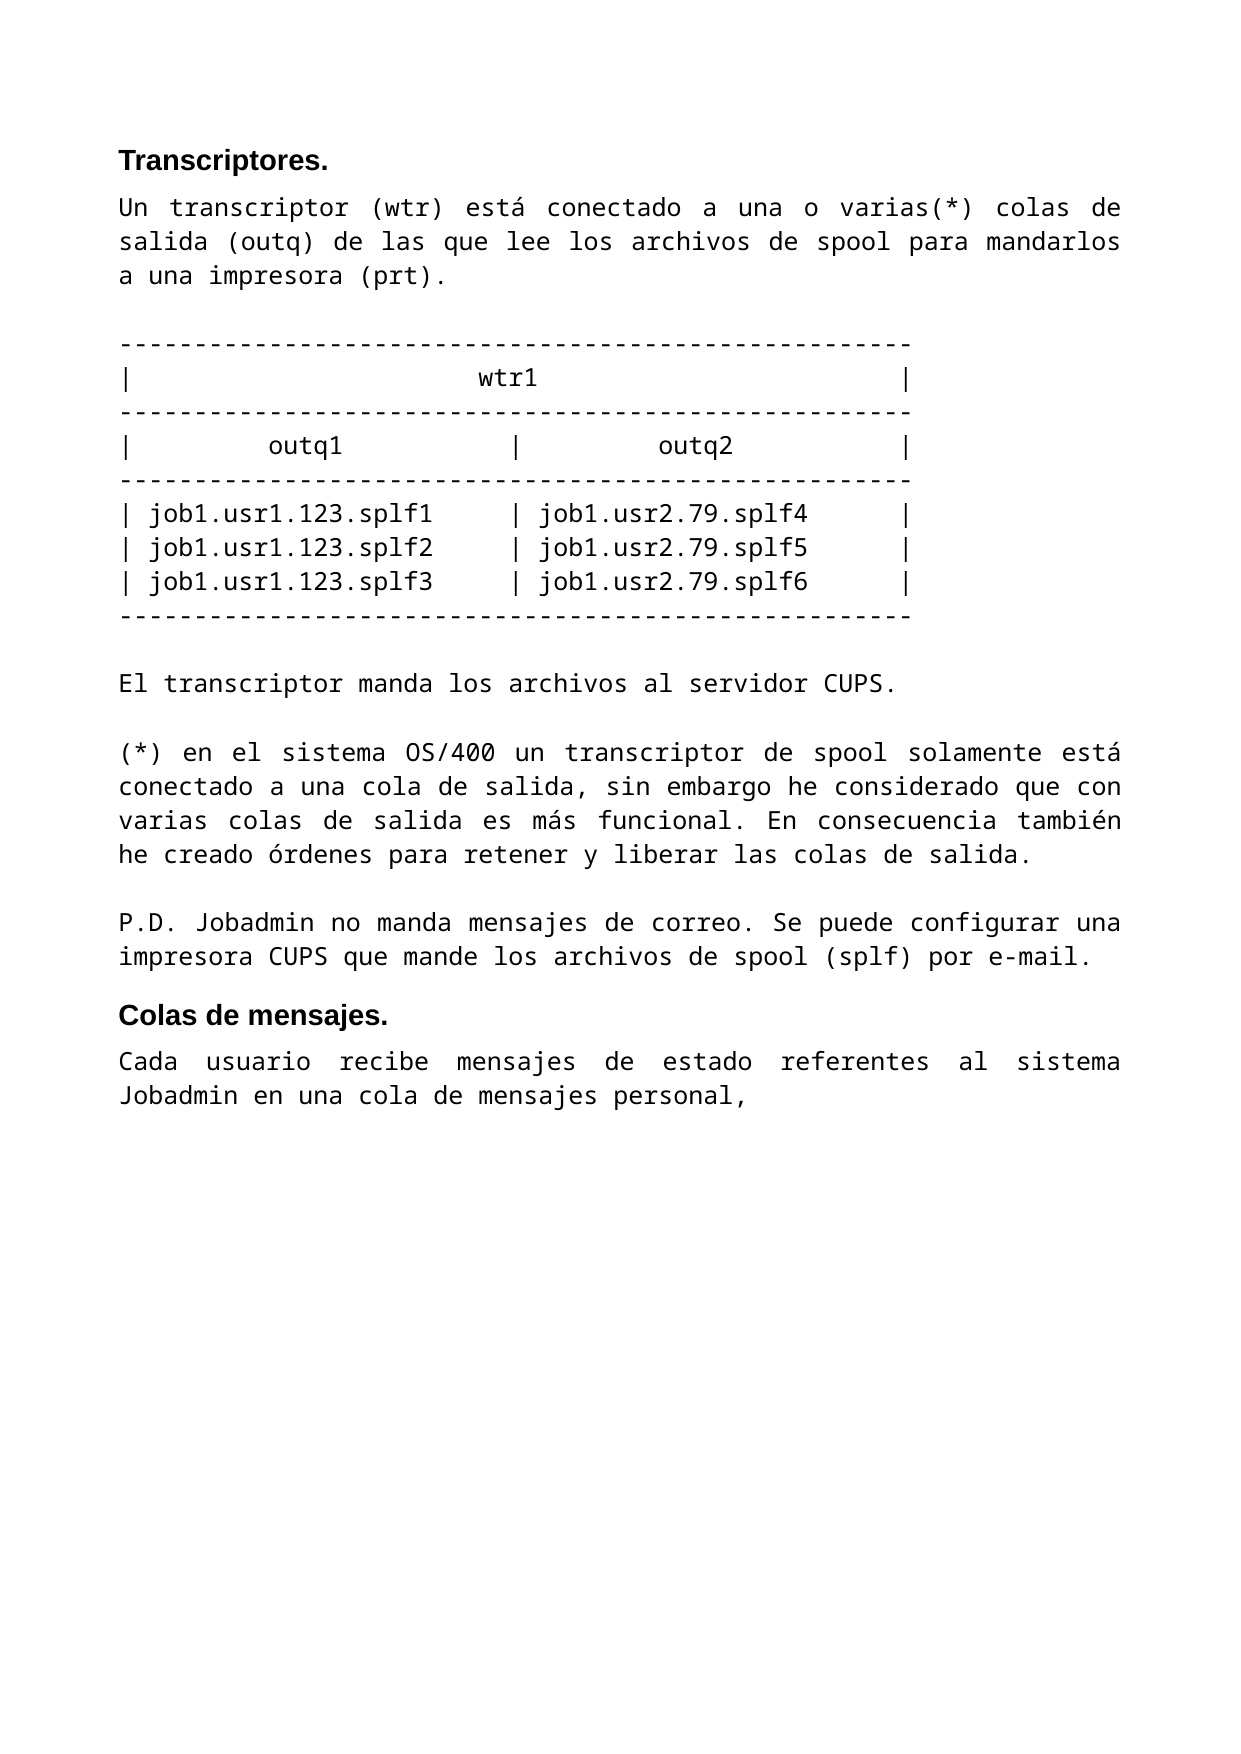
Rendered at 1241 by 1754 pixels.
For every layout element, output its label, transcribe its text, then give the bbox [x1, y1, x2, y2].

text | wtr1 | [118, 359, 1122, 393]
text P.D. Jobadmin no manda mensajes de correo. Se puede configurar una impresora CUPS que mande los archivos de spool (splf) por e-mail. [118, 904, 1122, 973]
text ----------------------------------------------------- [118, 462, 1122, 496]
text ----------------------------------------------------- [118, 393, 1122, 428]
text | job1.usr1.123.splf1 | job1.usr2.79.splf4 | [118, 496, 1122, 530]
text Cada usuario recibe mensajes de estado referentes al sistema Jobadmin en una cola de mensajes personal, [118, 1044, 1122, 1112]
text | job1.usr1.123.splf2 | job1.usr2.79.splf5 | [118, 530, 1122, 564]
text El transcriptor manda los archivos al servidor CUPS. [118, 666, 1122, 700]
text ----------------------------------------------------- [118, 325, 1122, 359]
text Un transcriptor (wtr) está conectado a una o varias(*) colas de salida (outq) de las que lee los archivos de spool para mandarlos a una impresora (prt). [118, 189, 1122, 291]
subtitle Transcriptores. [118, 143, 1122, 177]
subtitle Colas de mensajes. [118, 998, 1122, 1031]
text | job1.usr1.123.splf3 | job1.usr2.79.splf6 | [118, 564, 1122, 598]
text | outq1 | outq2 | [118, 428, 1122, 462]
text ----------------------------------------------------- [118, 598, 1122, 632]
text (*) en el sistema OS/400 un transcriptor de spool solamente está conectado a una cola de salida, sin embargo he considerado que con varias colas de salida es más funcional. En consecuencia también he creado órdenes para retener y liberar las colas de salida. [118, 734, 1122, 870]
